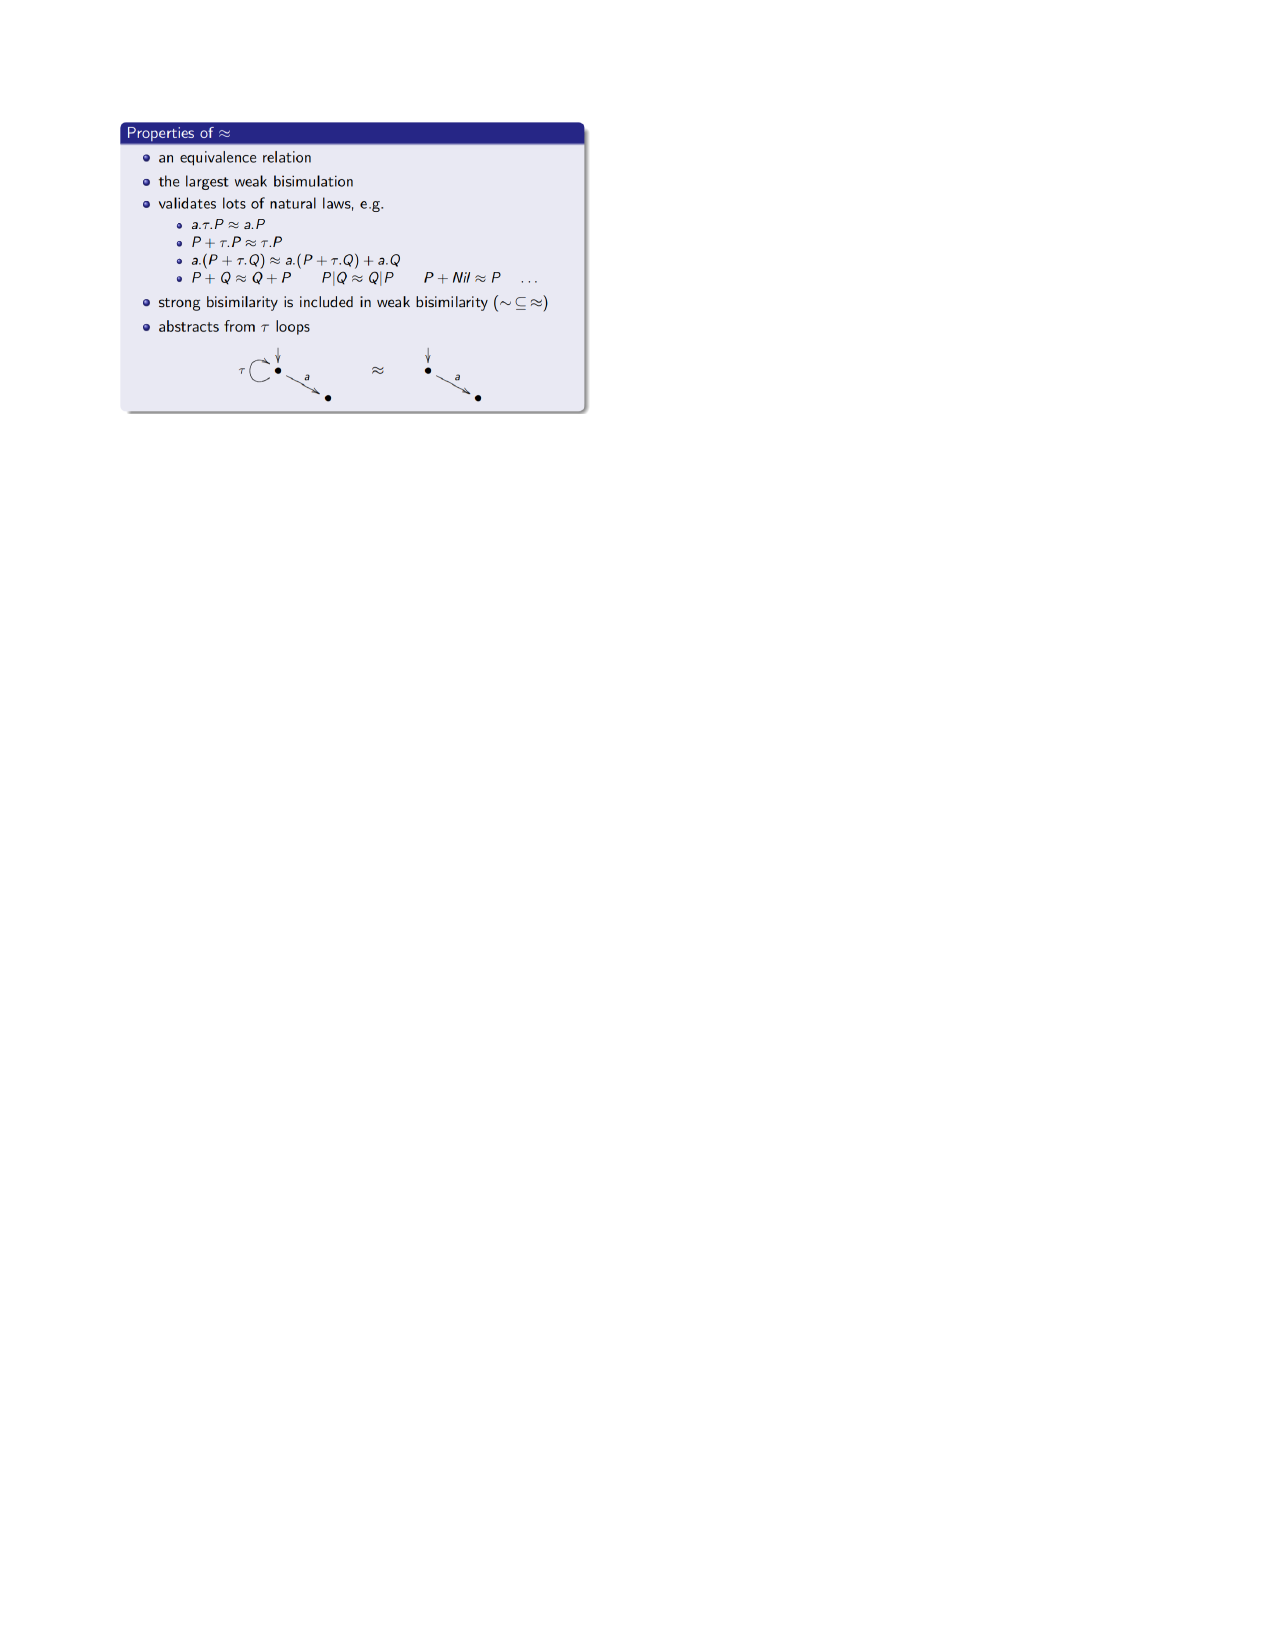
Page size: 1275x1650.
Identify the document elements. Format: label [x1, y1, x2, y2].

picture [118, 118, 590, 414]
